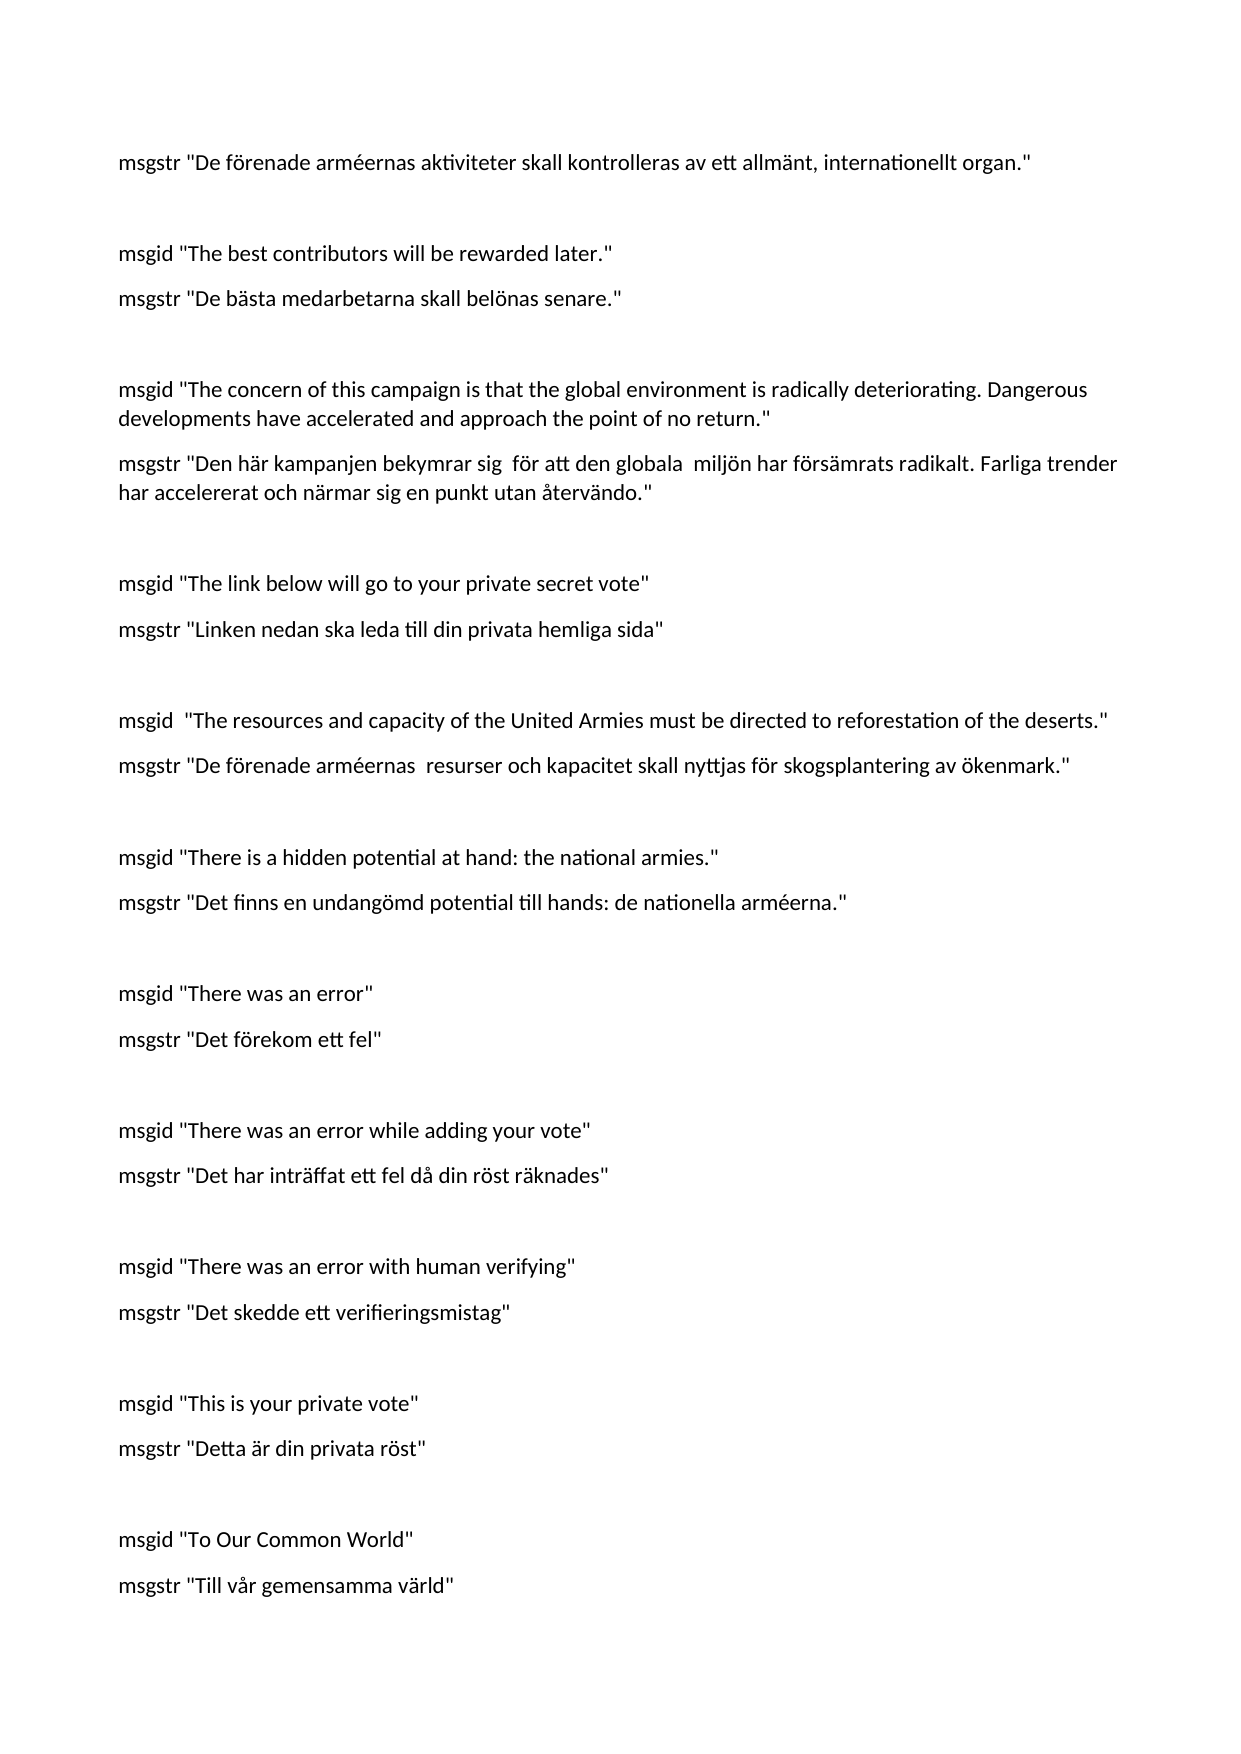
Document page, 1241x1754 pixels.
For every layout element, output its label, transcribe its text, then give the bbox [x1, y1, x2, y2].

text msgid "There was an error while adding your vote" [118, 1116, 1122, 1144]
text msgstr "Till vår gemensamma värld" [118, 1571, 1122, 1599]
text msgstr "De bästa medarbetarna skall belönas senare." [118, 284, 1122, 312]
text msgid "The best contributors will be rewarded later." [118, 239, 1122, 267]
text msgstr "Linken nedan ska leda till din privata hemliga sida" [118, 615, 1122, 643]
text msgid "There is a hidden potential at hand: the national armies." [118, 843, 1122, 871]
text msgstr "Detta är din privata röst" [118, 1434, 1122, 1462]
text msgstr "Den här kampanjen bekymrar sig för att den globala miljön har försämrats radikalt. Farliga trender har accelererat och närmar sig en punkt utan återvändo." [118, 449, 1122, 506]
text msgid "There was an error" [118, 979, 1122, 1007]
text msgstr "De förenade arméernas aktiviteter skall kontrolleras av ett allmänt, internationellt organ." [118, 148, 1122, 176]
text msgid "The link below will go to your private secret vote" [118, 569, 1122, 597]
text msgstr "Det förekom ett fel" [118, 1025, 1122, 1053]
text msgid "To Our Common World" [118, 1525, 1122, 1553]
text msgid "The resources and capacity of the United Armies must be directed to reforestation of the deserts." [118, 706, 1122, 734]
text msgid "The concern of this campaign is that the global environment is radically deteriorating. Dangerous developments have accelerated and approach the point of no return." [118, 375, 1122, 432]
text msgstr "Det har inträffat ett fel då din röst räknades" [118, 1161, 1122, 1189]
text msgid "This is your private vote" [118, 1389, 1122, 1417]
text msgstr "Det finns en undangömd potential till hands: de nationella arméerna." [118, 888, 1122, 916]
text msgstr "De förenade arméernas resurser och kapacitet skall nyttjas för skogsplantering av ökenmark." [118, 752, 1122, 779]
text msgstr "Det skedde ett verifieringsmistag" [118, 1298, 1122, 1326]
text msgid "There was an error with human verifying" [118, 1252, 1122, 1280]
